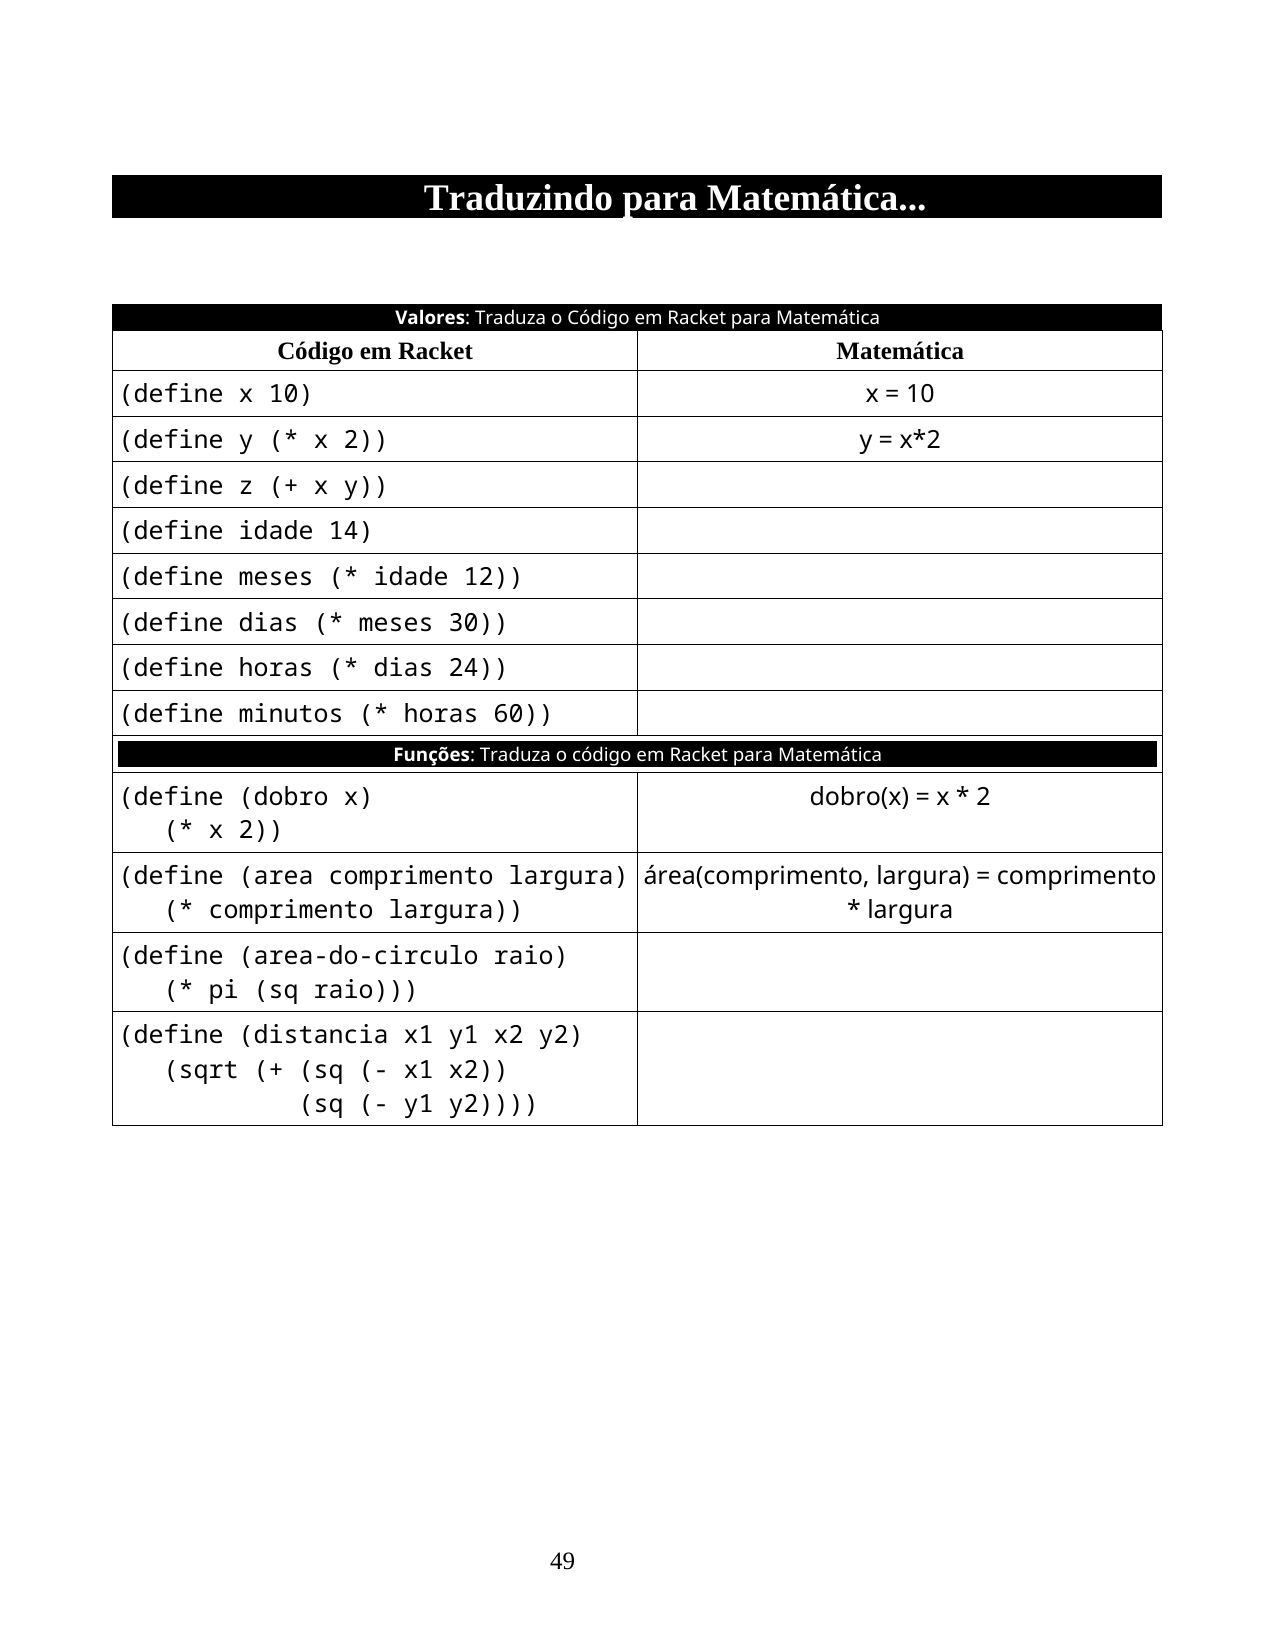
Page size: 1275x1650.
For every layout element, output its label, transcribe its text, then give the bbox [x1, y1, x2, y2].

subtitle Traduzindo para Matemática... [112, 175, 1162, 218]
table_header Matemática [638, 331, 1162, 370]
table_cell (define dias (* meses 30)) [113, 599, 637, 644]
table_cell [638, 554, 1162, 598]
table_cell (define (area comprimento largura) (* comprimento largura)) [113, 853, 637, 932]
table_cell [638, 691, 1162, 735]
table_cell área(comprimento, largura) = comprimento * largura [638, 853, 1162, 932]
table_cell (define meses (* idade 12)) [113, 554, 637, 598]
table_cell [638, 508, 1162, 553]
table_cell y = x*2 [638, 417, 1162, 461]
table_cell (define x 10) [113, 371, 637, 416]
table_cell (define (dobro x) (* x 2)) [113, 773, 637, 852]
table_header Código em Racket [113, 331, 637, 370]
table_cell (define (distancia x1 y1 x2 y2) (sqrt (+ (sq (- x1 x2)) (sq (- y1 y2)))) [113, 1012, 637, 1125]
table_cell Funções: Traduza o código em Racket para Matemática [113, 736, 1162, 772]
table_cell (define (area-do-circulo raio) (* pi (sq raio))) [113, 933, 637, 1011]
table_cell (define y (* x 2)) [113, 417, 637, 461]
table_cell (define minutos (* horas 60)) [113, 691, 637, 735]
table_cell x = 10 [638, 371, 1162, 416]
table_cell (define horas (* dias 24)) [113, 645, 637, 689]
table_cell [638, 1012, 1162, 1125]
table_cell [638, 599, 1162, 644]
table_cell (define idade 14) [113, 508, 637, 553]
table_cell [638, 645, 1162, 689]
text Valores: Traduza o Código em Racket para Matemática [112, 304, 1162, 330]
table_cell dobro(x) = x * 2 [638, 773, 1162, 852]
table_cell (define z (+ x y)) [113, 462, 637, 507]
table_cell [638, 933, 1162, 1011]
table_cell [638, 462, 1162, 507]
